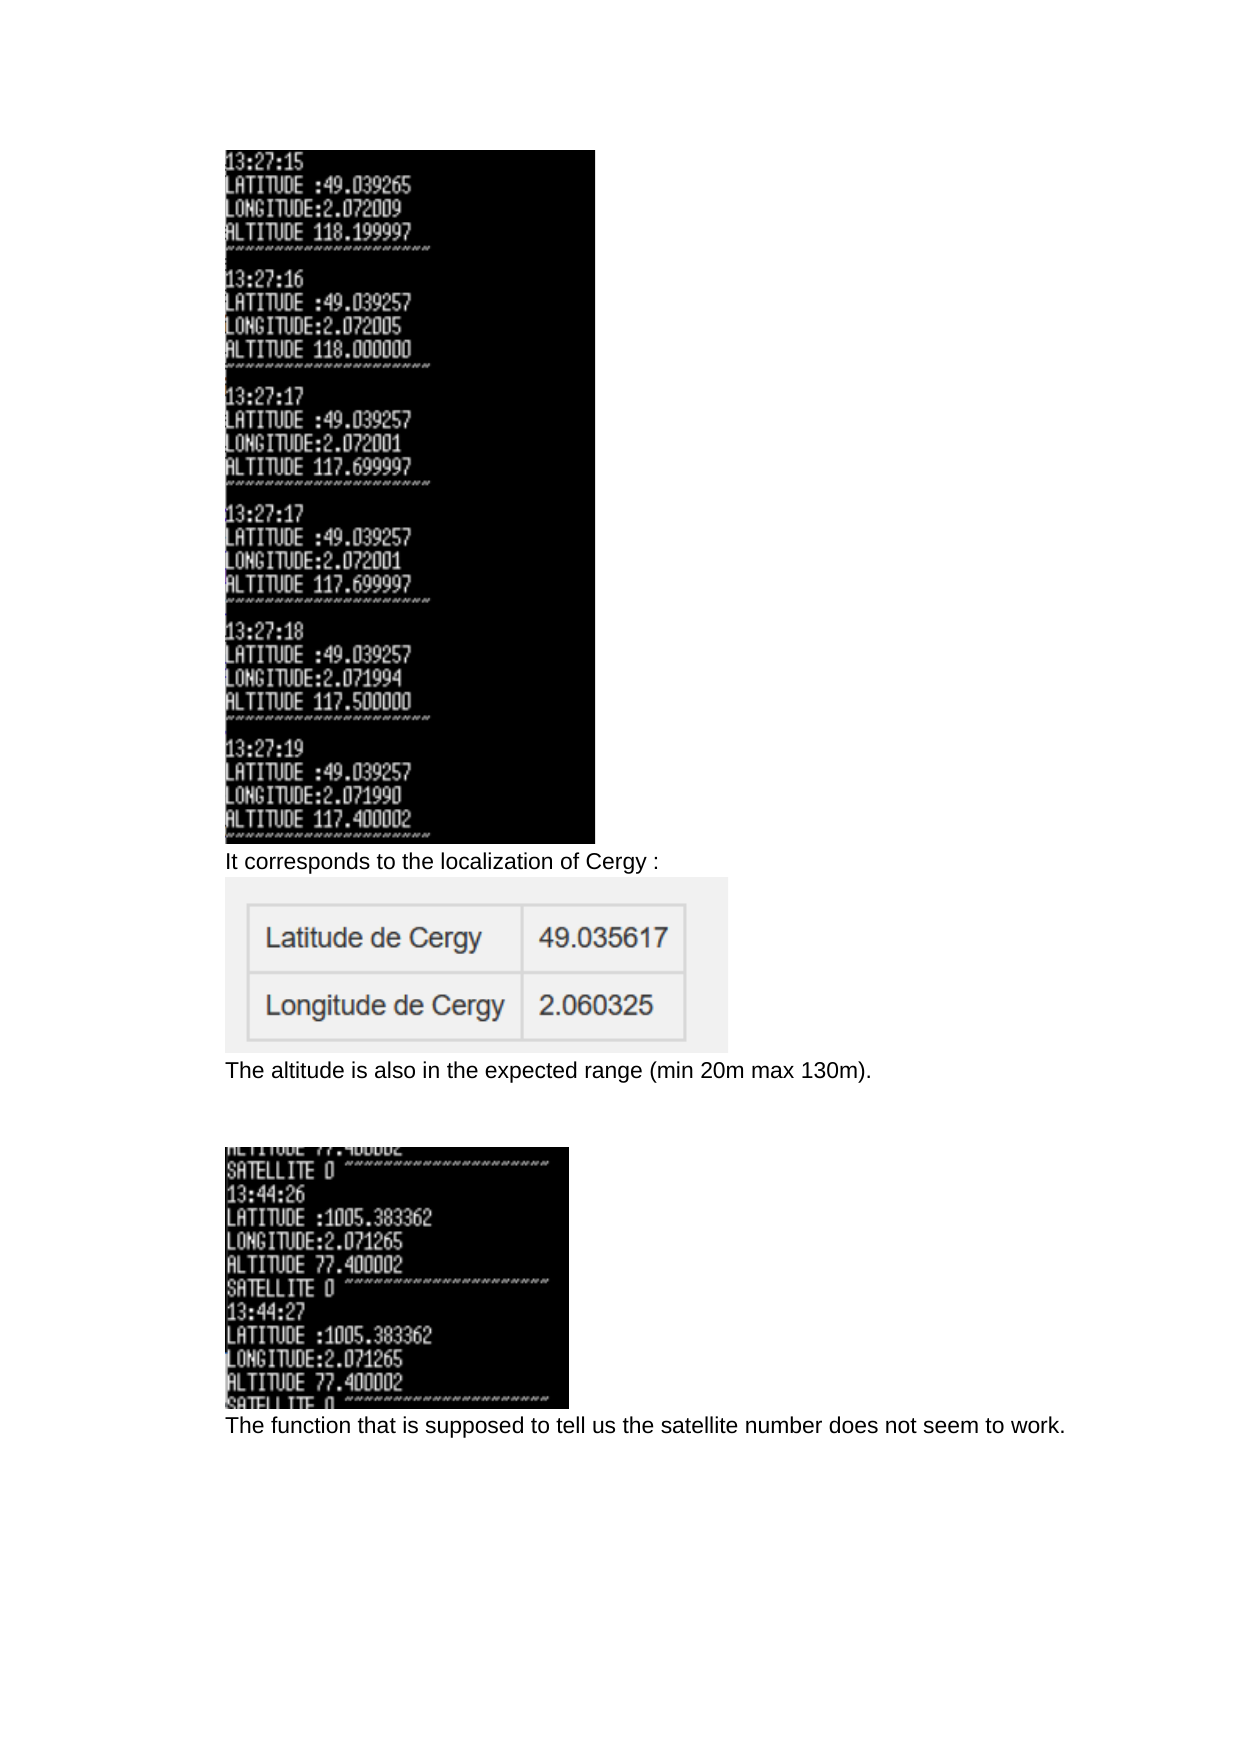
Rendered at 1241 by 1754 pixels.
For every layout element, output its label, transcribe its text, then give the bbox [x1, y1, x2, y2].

picture [225, 1147, 569, 1409]
picture [225, 150, 596, 844]
picture [225, 877, 729, 1053]
text The altitude is also in the expected range (min 20m max 130m). [225, 1057, 1090, 1083]
text It corresponds to the localization of Cergy : [225, 848, 1090, 874]
text The function that is supposed to tell us the satellite number does not seem to work. [225, 1412, 1090, 1438]
